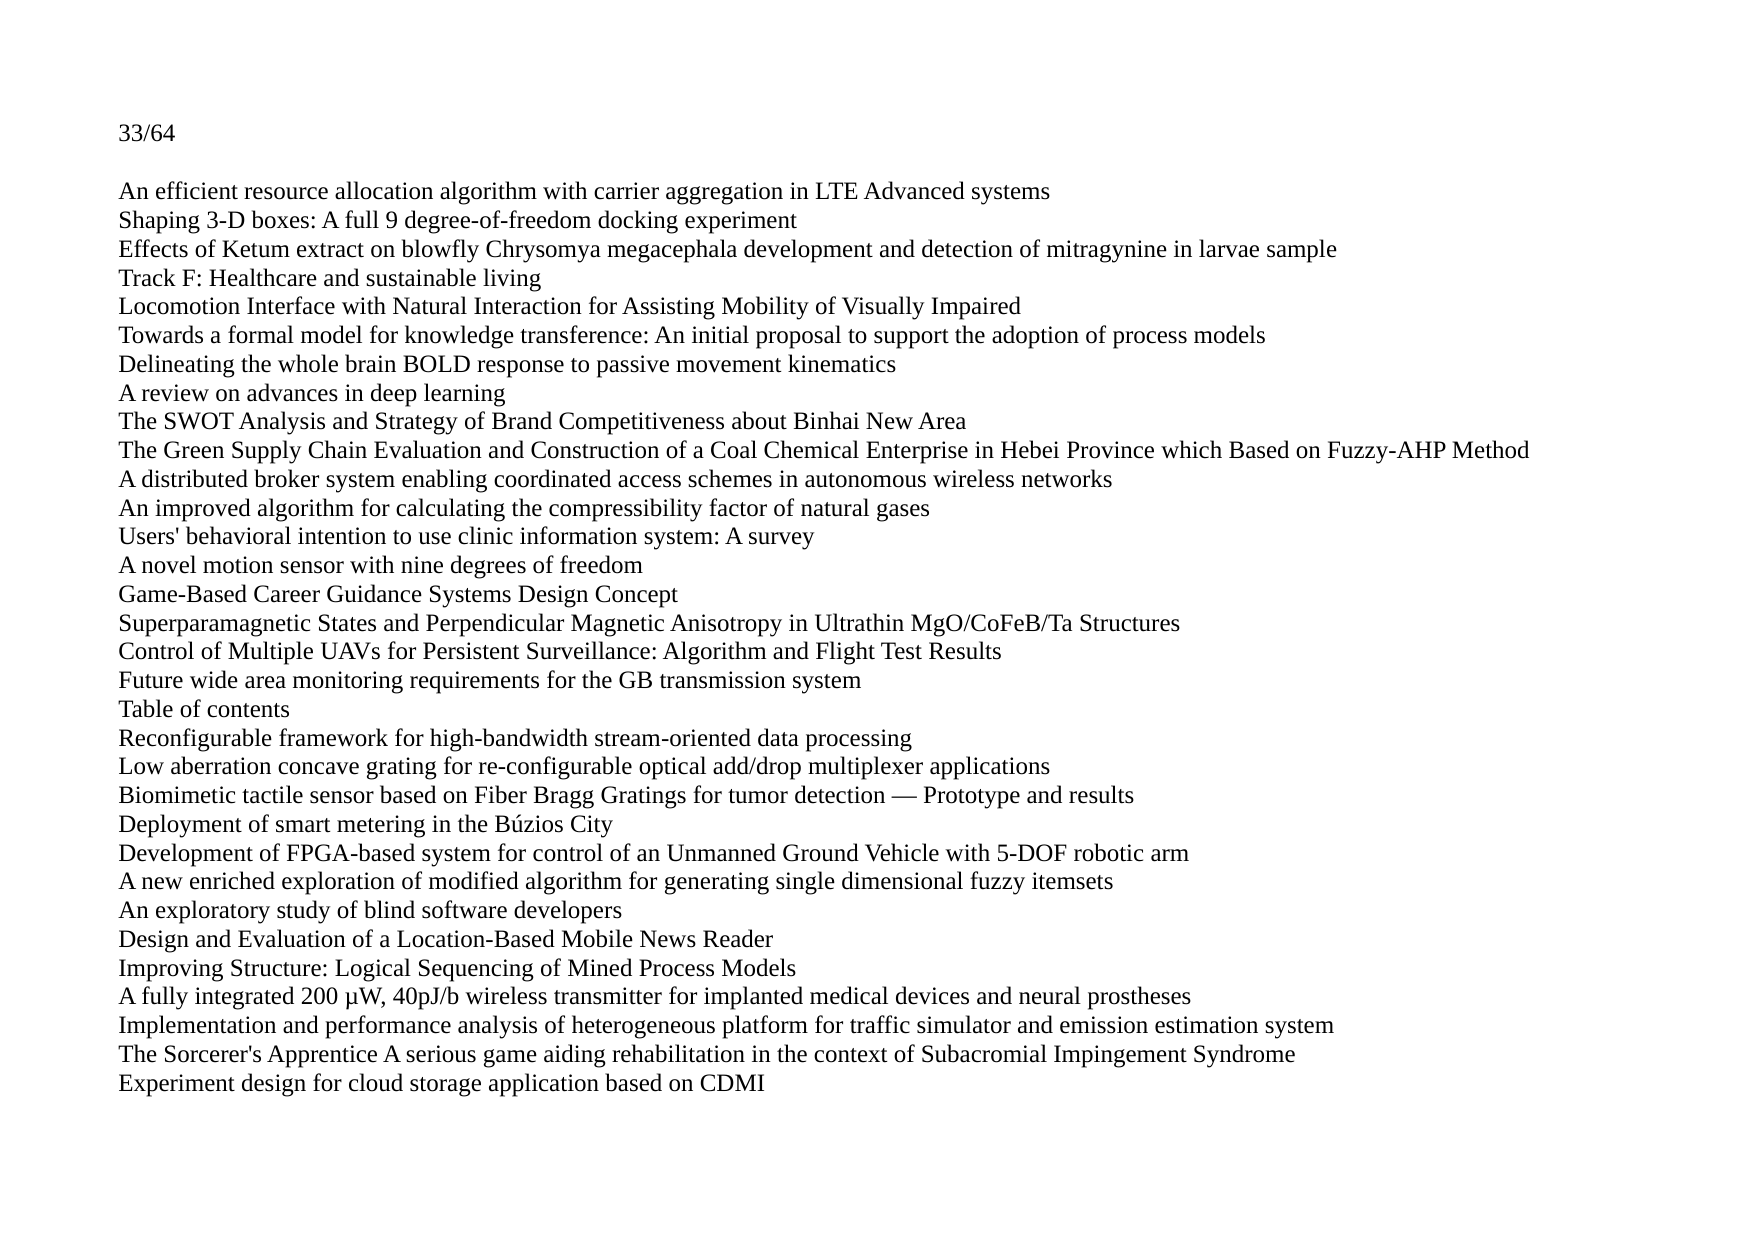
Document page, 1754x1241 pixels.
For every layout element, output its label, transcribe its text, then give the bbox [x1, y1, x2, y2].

text Low aberration concave grating for re-configurable optical add/drop multiplexer applications [118, 751, 1636, 780]
text Control of Multiple UAVs for Persistent Surveillance: Algorithm and Flight Test Results [118, 636, 1636, 665]
text Superparamagnetic States and Perpendicular Magnetic Anisotropy in Ultrathin MgO/CoFeB/Ta Structures [118, 608, 1636, 636]
text Table of contents [118, 694, 1636, 723]
text The Sorcerer's Apprentice A serious game aiding rehabilitation in the context of Subacromial Impingement Syndrome [118, 1039, 1636, 1068]
text An exploratory study of blind software developers [118, 895, 1636, 924]
text A novel motion sensor with nine degrees of freedom [118, 550, 1636, 579]
text Shaping 3-D boxes: A full 9 degree-of-freedom docking experiment [118, 205, 1636, 234]
text A new enriched exploration of modified algorithm for generating single dimensional fuzzy itemsets [118, 866, 1636, 895]
text Game-Based Career Guidance Systems Design Concept [118, 579, 1636, 608]
text A fully integrated 200 µW, 40pJ/b wireless transmitter for implanted medical devices and neural prostheses [118, 981, 1636, 1010]
text Locomotion Interface with Natural Interaction for Assisting Mobility of Visually Impaired [118, 291, 1636, 320]
text Reconfigurable framework for high-bandwidth stream-oriented data processing [118, 723, 1636, 751]
text Experiment design for cloud storage application based on CDMI [118, 1068, 1636, 1096]
text Biomimetic tactile sensor based on Fiber Bragg Gratings for tumor detection — Prototype and results [118, 780, 1636, 809]
text A distributed broker system enabling coordinated access schemes in autonomous wireless networks [118, 464, 1636, 493]
text An efficient resource allocation algorithm with carrier aggregation in LTE Advanced systems [118, 176, 1636, 205]
text The SWOT Analysis and Strategy of Brand Competitiveness about Binhai New Area [118, 406, 1636, 435]
text Delineating the whole brain BOLD response to passive movement kinematics [118, 349, 1636, 378]
text Towards a formal model for knowledge transference: An initial proposal to support the adoption of process models [118, 320, 1636, 349]
text Track F: Healthcare and sustainable living [118, 263, 1636, 291]
text Implementation and performance analysis of heterogeneous platform for traffic simulator and emission estimation system [118, 1010, 1636, 1039]
text Improving Structure: Logical Sequencing of Mined Process Models [118, 953, 1636, 981]
text Development of FPGA-based system for control of an Unmanned Ground Vehicle with 5-DOF robotic arm [118, 838, 1636, 866]
text A review on advances in deep learning [118, 378, 1636, 406]
text Users' behavioral intention to use clinic information system: A survey [118, 521, 1636, 550]
text The Green Supply Chain Evaluation and Construction of a Coal Chemical Enterprise in Hebei Province which Based on Fuzzy-AHP Method [118, 435, 1636, 464]
text An improved algorithm for calculating the compressibility factor of natural gases [118, 493, 1636, 521]
text Future wide area monitoring requirements for the GB transmission system [118, 665, 1636, 694]
text Effects of Ketum extract on blowfly Chrysomya megacephala development and detection of mitragynine in larvae sample [118, 234, 1636, 263]
text Design and Evaluation of a Location-Based Mobile News Reader [118, 924, 1636, 953]
text Deployment of smart metering in the Búzios City [118, 809, 1636, 838]
